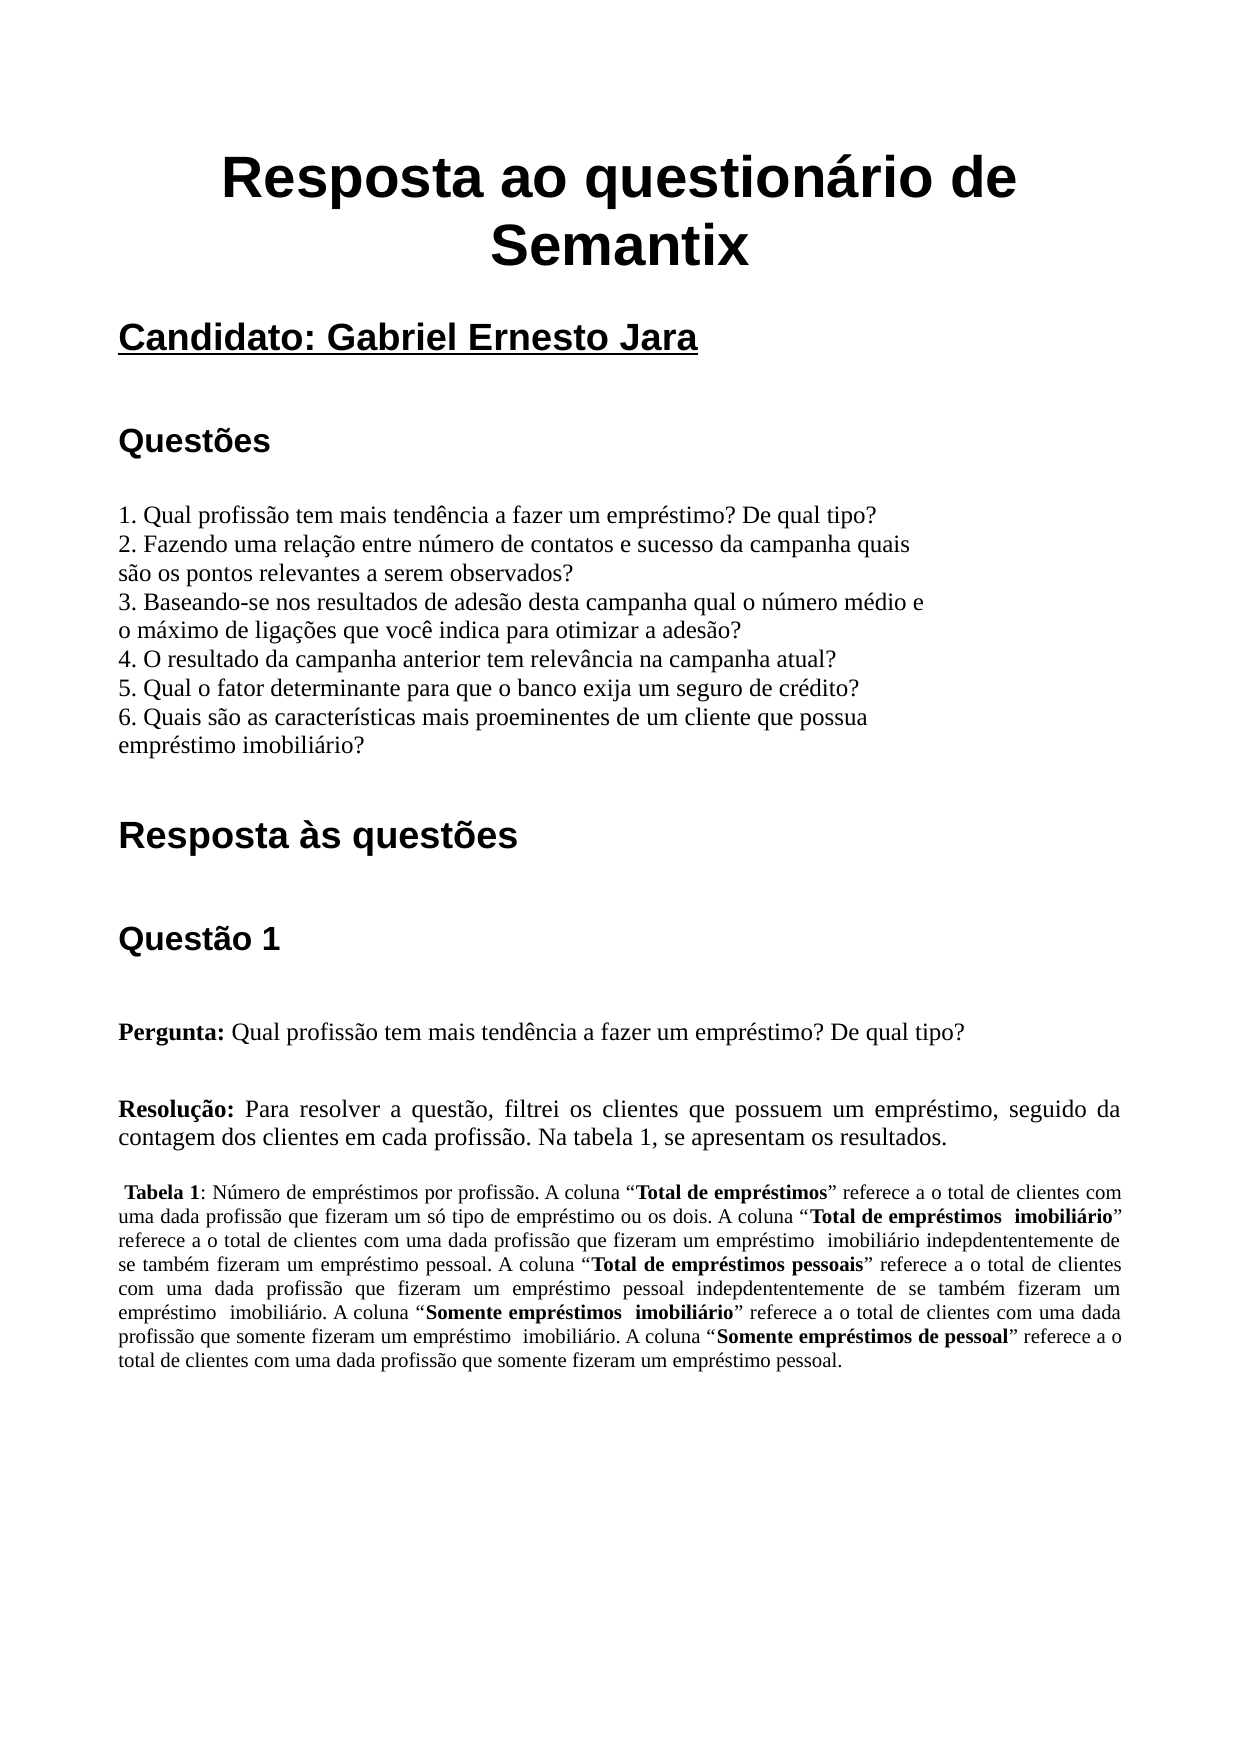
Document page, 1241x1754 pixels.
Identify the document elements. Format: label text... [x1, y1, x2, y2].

title Resposta ao questionário de Semantix [118, 143, 1122, 277]
text Pergunta: Qual profissão tem mais tendência a fazer um empréstimo? De qual tipo? [118, 1017, 1122, 1046]
text 4. O resultado da campanha anterior tem relevância na campanha atual? [118, 644, 1122, 673]
text empréstimo imobiliário? [118, 730, 1122, 759]
subtitle Candidato: Gabriel Ernesto Jara [118, 315, 1122, 358]
subtitle Questão 1 [118, 919, 1122, 957]
text 3. Baseando-se nos resultados de adesão desta campanha qual o número médio e [118, 587, 1122, 615]
text o máximo de ligações que você indica para otimizar a adesão? [118, 615, 1122, 644]
subtitle Questões [118, 421, 1122, 459]
text Resolução: Para resolver a questão, filtrei os clientes que possuem um empréstimo, seguido da contagem dos clientes em cada profissão. Na tabela 1, se apresentam os resultados. [118, 1094, 1122, 1151]
text Tabela 1: Número de empréstimos por profissão. A coluna “Total de empréstimos” referece a o total de clientes com uma dada profissão que fizeram um só tipo de empréstimo ou os dois. A coluna “Total de empréstimos imobiliário” referece a o total de clientes com uma dada profissão que fizeram um empréstimo imobiliário indepdententemente de se também fizeram um empréstimo pessoal. A coluna “Total de empréstimos pessoais” referece a o total de clientes com uma dada profissão que fizeram um empréstimo pessoal indepdententemente de se também fizeram um empréstimo imobiliário. A coluna “Somente empréstimos imobiliário” referece a o total de clientes com uma dada profissão que somente fizeram um empréstimo imobiliário. A coluna “Somente empréstimos de pessoal” referece a o total de clientes com uma dada profissão que somente fizeram um empréstimo pessoal. [118, 1180, 1122, 1372]
text 2. Fazendo uma relação entre número de contatos e sucesso da campanha quais [118, 529, 1122, 558]
text 1. Qual profissão tem mais tendência a fazer um empréstimo? De qual tipo? [118, 500, 1122, 529]
text 5. Qual o fator determinante para que o banco exija um seguro de crédito? [118, 673, 1122, 702]
text são os pontos relevantes a serem observados? [118, 558, 1122, 587]
subtitle Resposta às questões [118, 813, 1122, 857]
text 6. Quais são as características mais proeminentes de um cliente que possua [118, 702, 1122, 730]
